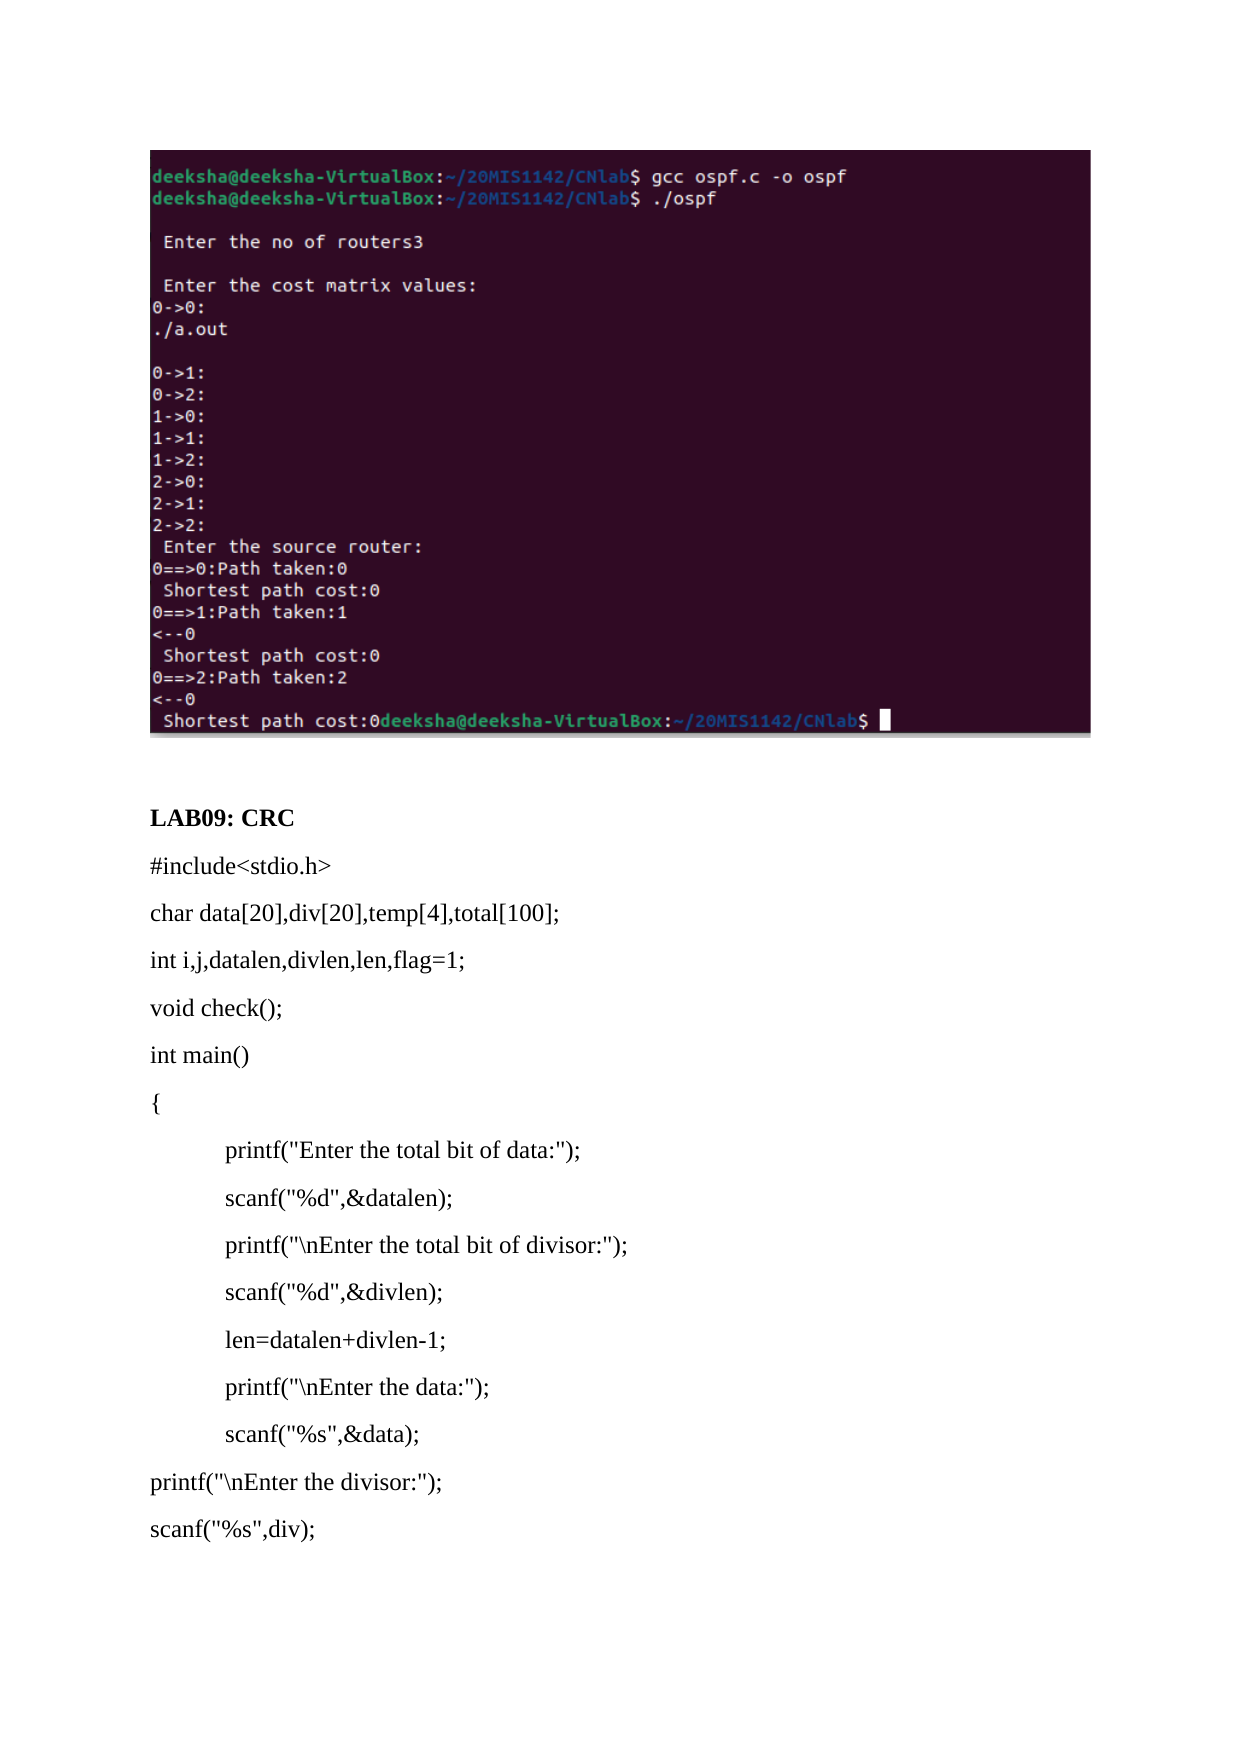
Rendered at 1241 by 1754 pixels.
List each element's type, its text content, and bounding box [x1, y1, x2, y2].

text printf("\nEnter the total bit of divisor:"); [150, 1230, 1090, 1259]
text { [150, 1088, 1090, 1117]
text scanf("%d",&divlen); [150, 1277, 1090, 1306]
text printf("Enter the total bit of data:"); [150, 1135, 1090, 1164]
text int i,j,datalen,divlen,len,flag=1; [150, 946, 1090, 974]
text printf("\nEnter the data:"); [150, 1372, 1090, 1401]
text void check(); [150, 993, 1090, 1022]
text scanf("%s",&data); [150, 1419, 1090, 1448]
text LAB09: CRC [150, 803, 1090, 832]
text int main() [150, 1040, 1090, 1069]
text scanf("%d",&datalen); [150, 1183, 1090, 1211]
text #include<stdio.h> [150, 851, 1090, 879]
text char data[20],div[20],temp[4],total[100]; [150, 898, 1090, 927]
text printf("\nEnter the divisor:"); [150, 1467, 1090, 1496]
text len=datalen+divlen-1; [150, 1325, 1090, 1353]
text scanf("%s",div); [150, 1514, 1090, 1543]
